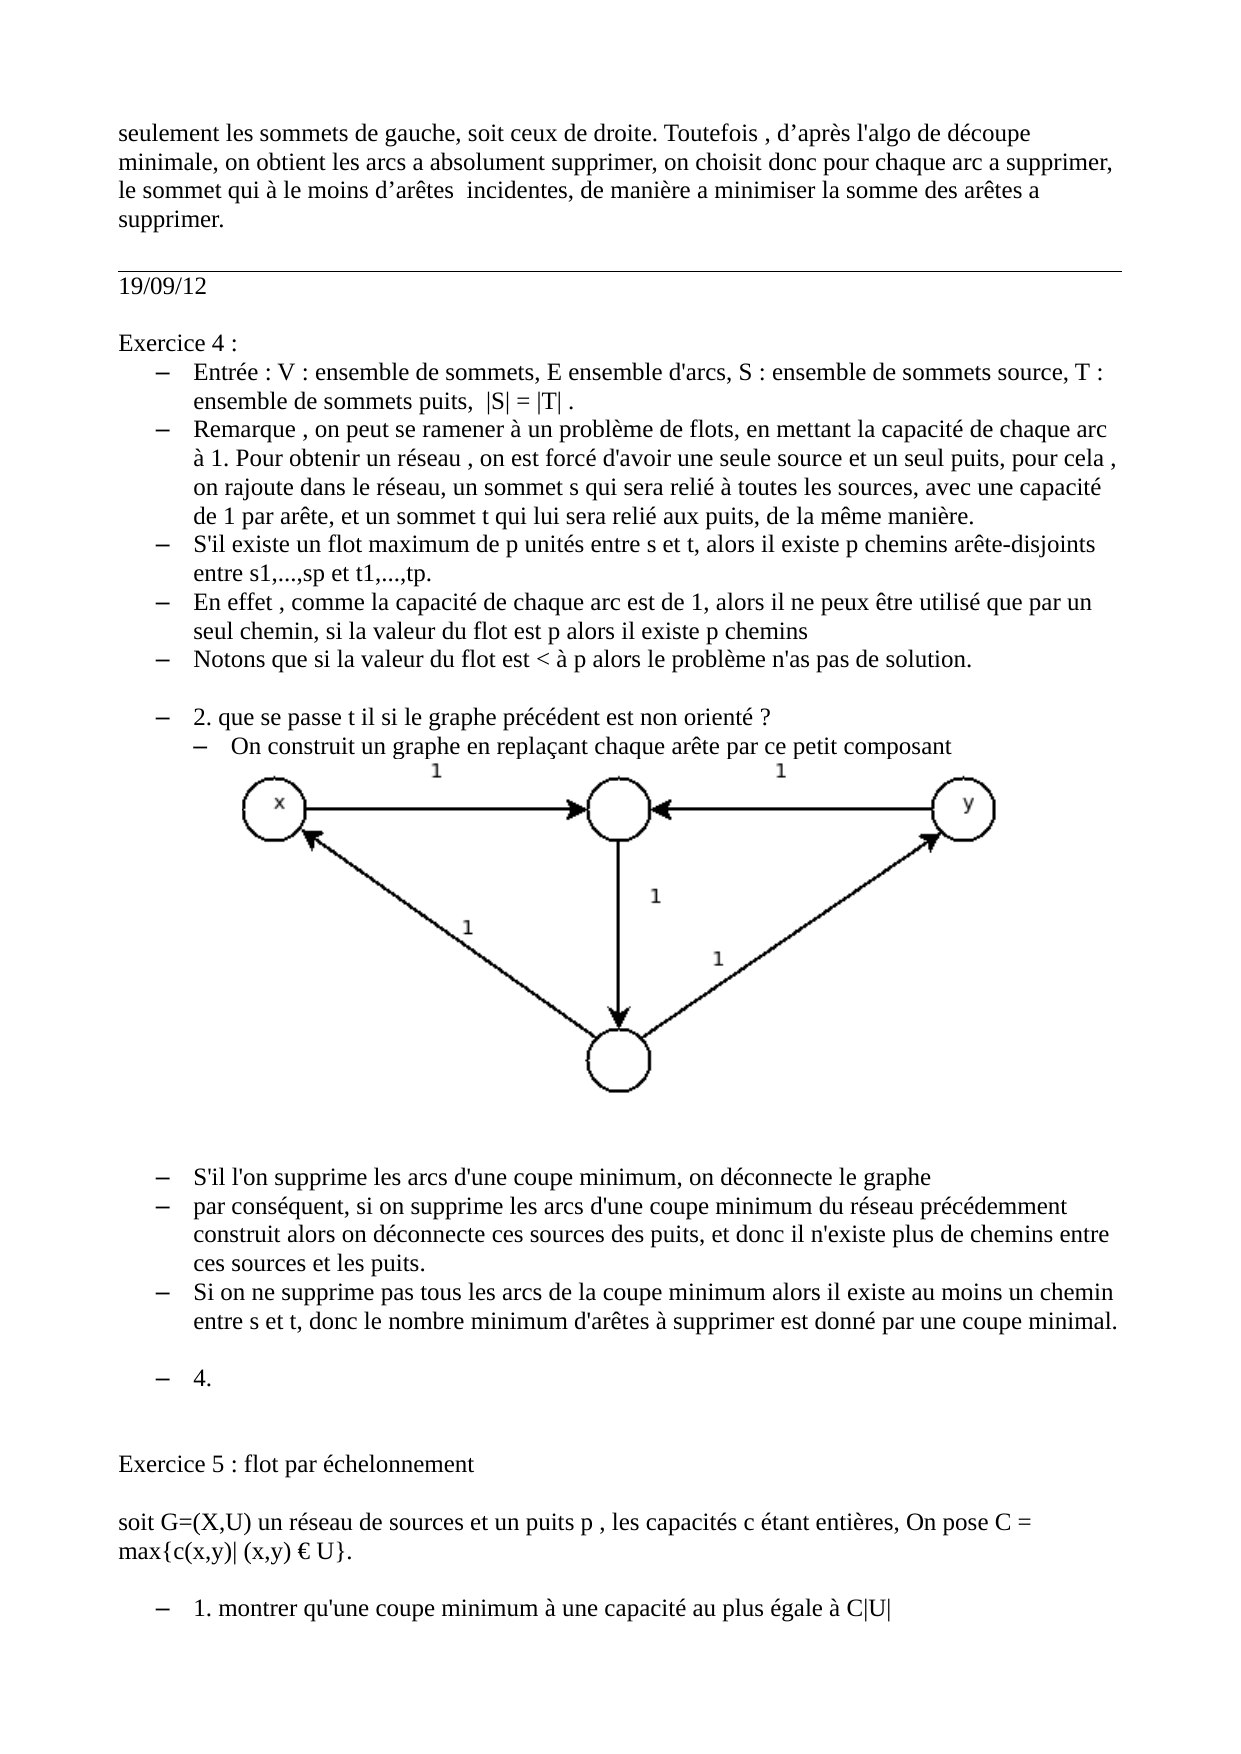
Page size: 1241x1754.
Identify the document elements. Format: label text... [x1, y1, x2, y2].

list 2. que se passe t il si le graphe précédent est non orienté ? [156, 702, 1122, 731]
list S'il existe un flot maximum de p unités entre s et t, alors il existe p chemins arête-disjoints entre s1,...,sp et t1,...,tp. [156, 529, 1122, 587]
text soit G=(X,U) un réseau de sources et un puits p , les capacités c étant entières, On pose C = max{c(x,y)| (x,y) € U}. [118, 1507, 1122, 1564]
list par conséquent, si on supprime les arcs d'une coupe minimum du réseau précédemment construit alors on déconnecte ces sources des puits, et donc il n'existe plus de chemins entre ces sources et les puits. [156, 1191, 1122, 1277]
list 1. montrer qu'une coupe minimum à une capacité au plus égale à C|U| [156, 1593, 1122, 1622]
list En effet , comme la capacité de chaque arc est de 1, alors il ne peux être utilisé que par un seul chemin, si la valeur du flot est p alors il existe p chemins [156, 587, 1122, 644]
text 19/09/12 [118, 272, 1122, 299]
text Exercice 5 : flot par échelonnement [118, 1449, 1122, 1478]
list Remarque , on peut se ramener à un problème de flots, en mettant la capacité de chaque arc à 1. Pour obtenir un réseau , on est forcé d'avoir une seule source et un seul puits, pour cela , on rajoute dans le réseau, un sommet s qui sera relié à toutes les sources, avec une capacité de 1 par arête, et un sommet t qui lui sera relié aux puits, de la même manière. [156, 414, 1122, 529]
picture [242, 759, 999, 1096]
list S'il l'on supprime les arcs d'une coupe minimum, on déconnecte le graphe [156, 1162, 1122, 1191]
text seulement les sommets de gauche, soit ceux de droite. Toutefois , d’après l'algo de découpe minimale, on obtient les arcs a absolument supprimer, on choisit donc pour chaque arc a supprimer, le sommet qui à le moins d’arêtes incidentes, de manière a minimiser la somme des arêtes a supprimer. [118, 118, 1122, 233]
list Entrée : V : ensemble de sommets, E ensemble d'arcs, S : ensemble de sommets source, T : ensemble de sommets puits, |S| = |T| . [156, 357, 1122, 414]
text Exercice 4 : [118, 328, 1122, 357]
list Si on ne supprime pas tous les arcs de la coupe minimum alors il existe au moins un chemin entre s et t, donc le nombre minimum d'arêtes à supprimer est donné par une coupe minimal. [156, 1277, 1122, 1334]
list Notons que si la valeur du flot est < à p alors le problème n'as pas de solution. [156, 644, 1122, 673]
list 4. [156, 1363, 1122, 1392]
list On construit un graphe en replaçant chaque arête par ce petit composant [193, 731, 1122, 759]
